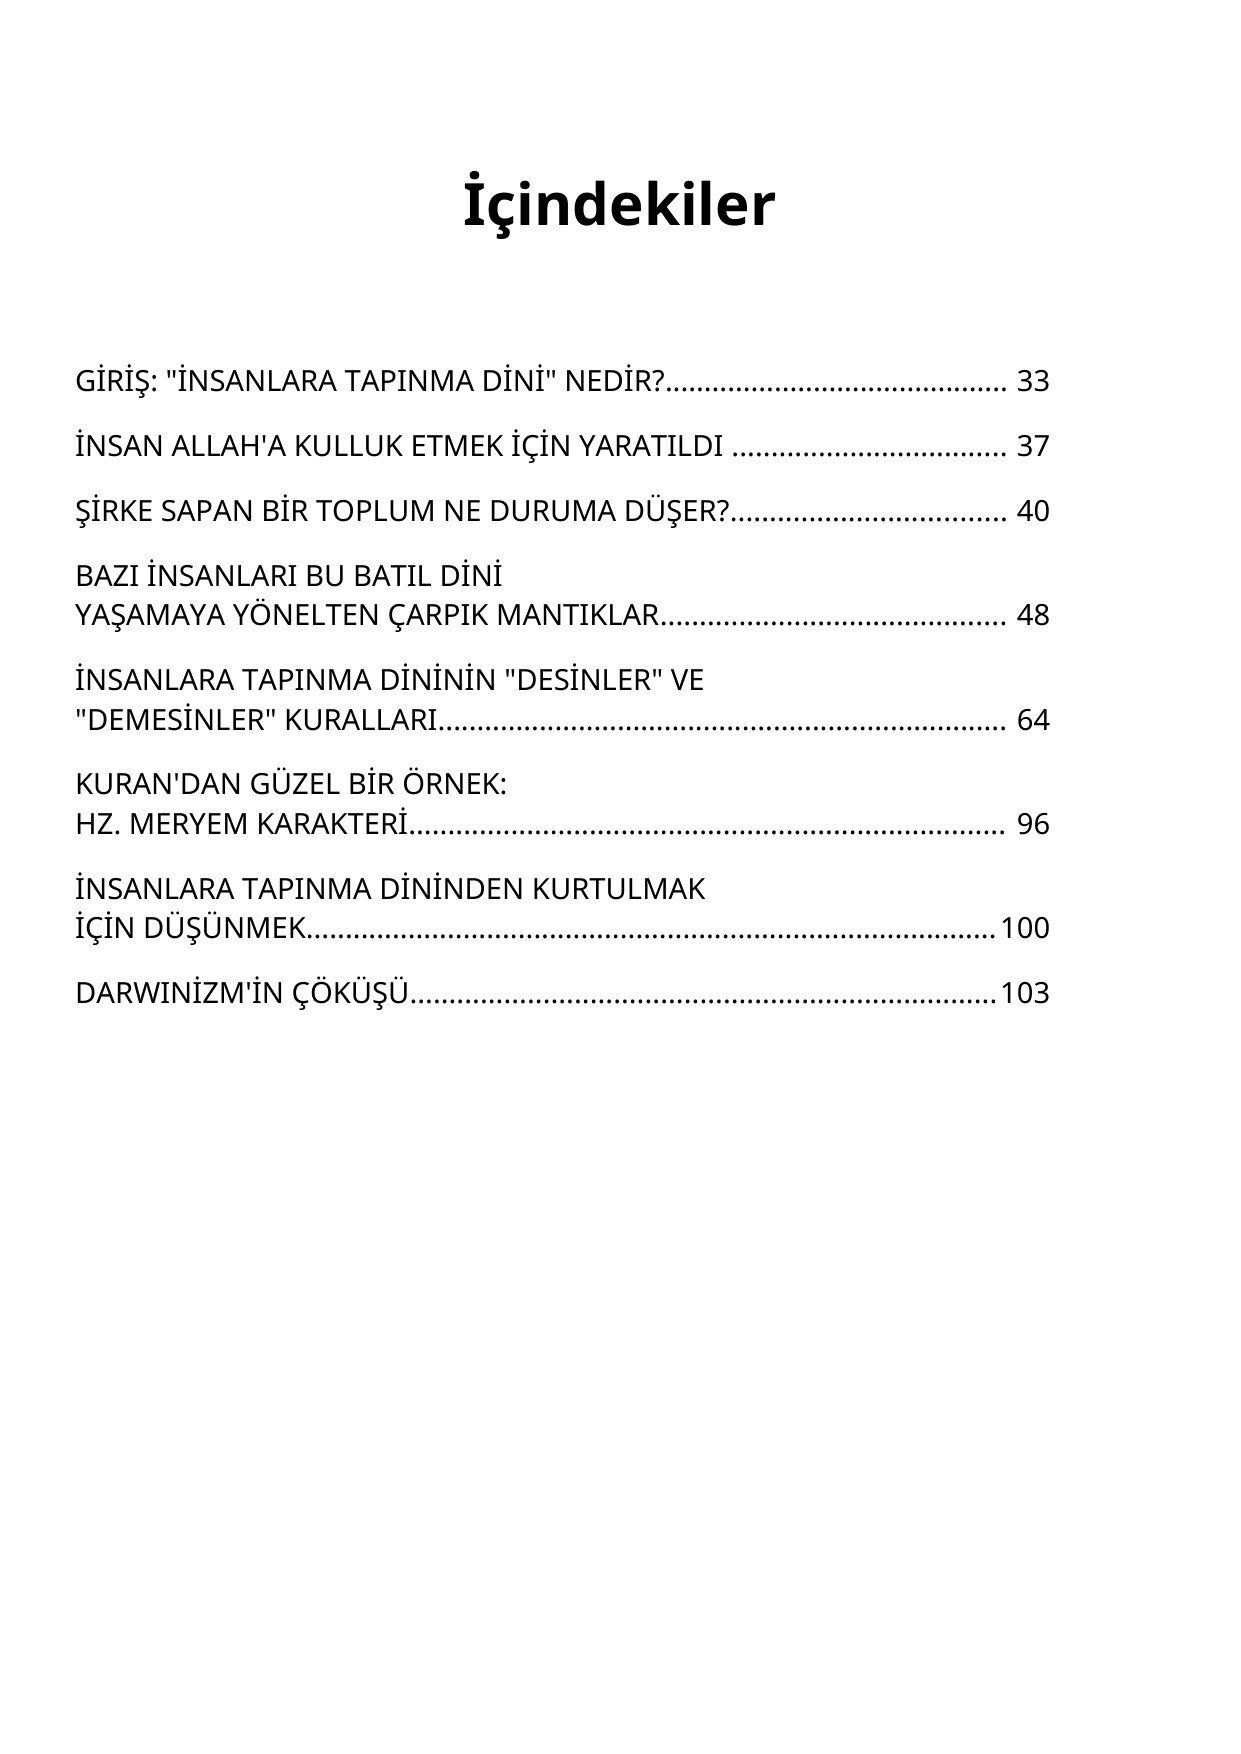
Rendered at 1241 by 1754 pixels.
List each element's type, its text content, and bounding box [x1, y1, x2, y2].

subtitle GİRİŞ: "İNSANLARA TAPINMA DİNİ" NEDİR? 33 [75, 361, 1165, 400]
subtitle DARWINİZM'İN ÇÖKÜŞÜ 103 [75, 972, 1165, 1012]
subtitle KURAN'DAN GÜZEL BİR ÖRNEK: HZ. MERYEM KARAKTERİ 96 [75, 763, 1165, 843]
subtitle İçindekiler [75, 162, 1165, 242]
subtitle İNSAN ALLAH'A KULLUK ETMEK İÇİN YARATILDI 37 [75, 425, 1165, 465]
subtitle BAZI İNSANLARI BU BATIL DİNİ YAŞAMAYA YÖNELTEN ÇARPIK MANTIKLAR 48 [75, 555, 1165, 634]
subtitle ŞİRKE SAPAN BİR TOPLUM NE DURUMA DÜŞER? 40 [75, 490, 1165, 530]
subtitle İNSANLARA TAPINMA DİNİNİN "DESİNLER" VE "DEMESİNLER" KURALLARI 64 [75, 659, 1165, 738]
subtitle İNSANLARA TAPINMA DİNİNDEN KURTULMAK İÇİN DÜŞÜNMEK 100 [75, 868, 1165, 947]
